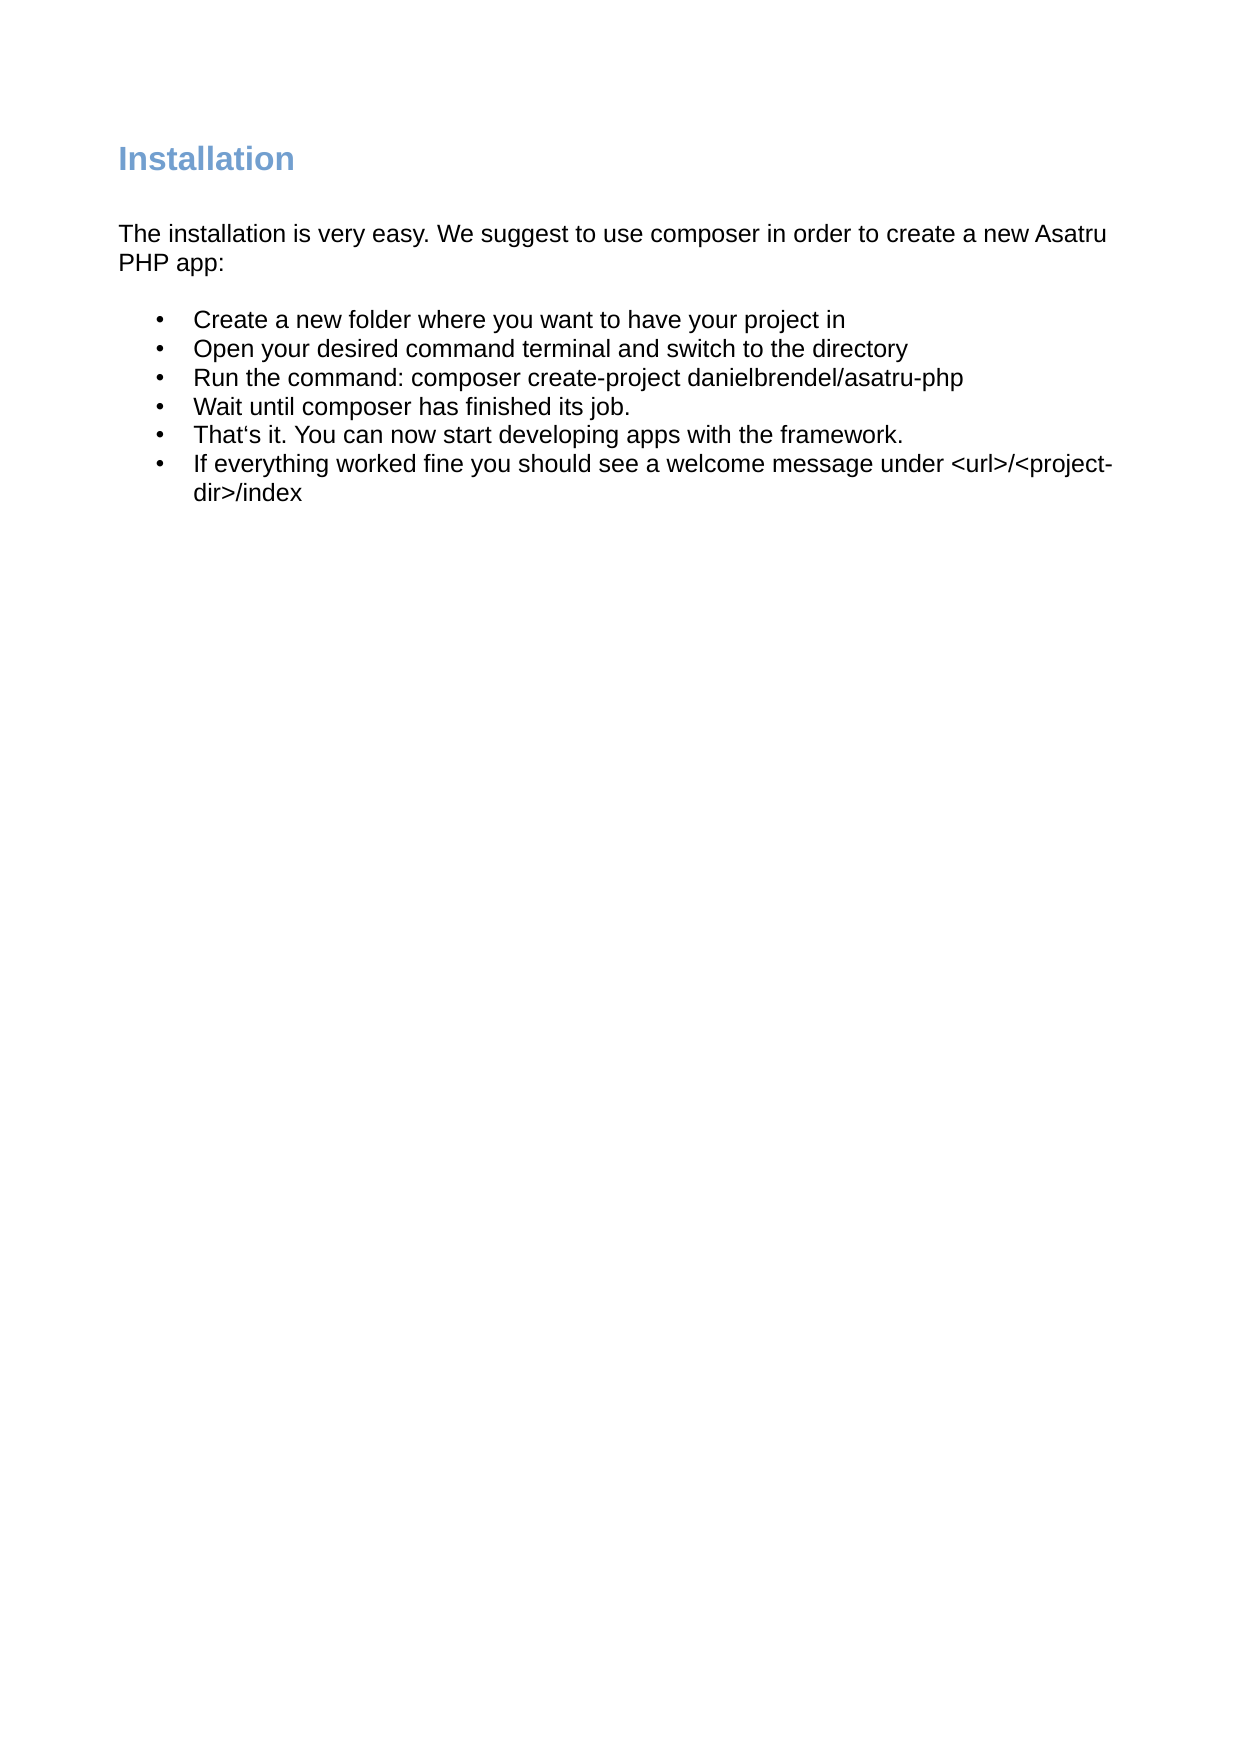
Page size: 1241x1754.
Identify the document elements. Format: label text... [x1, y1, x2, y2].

list If everything worked fine you should see a welcome message under <url>/<project-dir>/index [156, 449, 1122, 507]
list Wait until composer has finished its job. [156, 392, 1122, 421]
text The installation is very easy. We suggest to use composer in order to create a new Asatru PHP app: [118, 219, 1122, 276]
list Open your desired command terminal and switch to the directory [156, 334, 1122, 363]
list Create a new folder where you want to have your project in [156, 305, 1122, 334]
list Run the command: composer create-project danielbrendel/asatru-php [156, 363, 1122, 392]
subtitle Installation [118, 139, 1122, 178]
list That‘s it. You can now start developing apps with the framework. [156, 421, 1122, 449]
